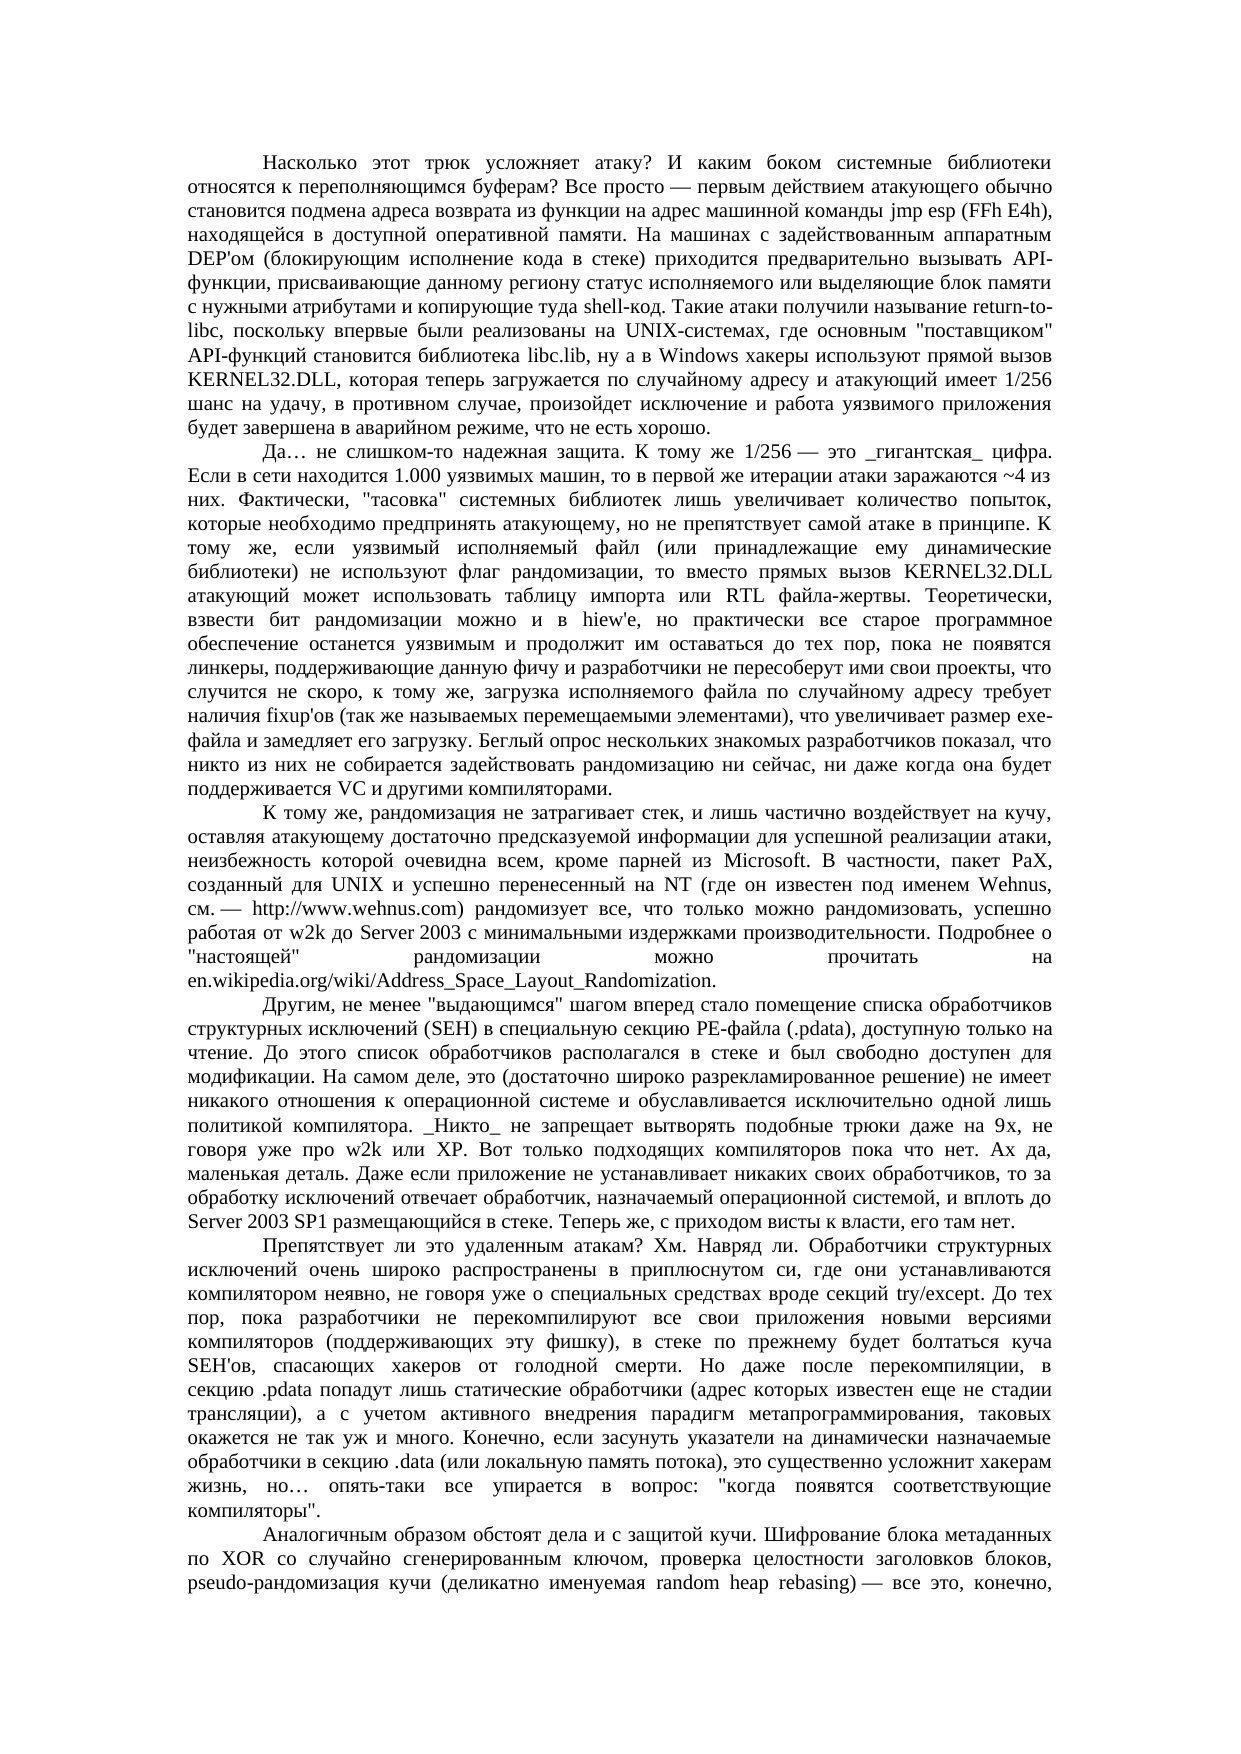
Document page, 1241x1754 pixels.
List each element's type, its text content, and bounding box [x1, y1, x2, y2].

text Да… не слишком-то надежная защита. К тому же 1/256 — это _гигантская_ цифра. Если в сети находится 1.000 уязвимых машин, то в первой же итерации атаки заражаются ~4 из них. Фактически, "тасовка" системных библиотек лишь увеличивает количество попыток, которые необходимо предпринять атакующему, но не препятствует самой атаке в принципе. К тому же, если уязвимый исполняемый файл (или принадлежащие ему динамические библиотеки) не используют флаг рандомизации, то вместо прямых вызов KERNEL32.DLL атакующий может использовать таблицу импорта или RTL файла-жертвы. Теоретически, взвести бит рандомизации можно и в hiew'е, но практически все старое программное обеспечение останется уязвимым и продолжит им оставаться до тех пор, пока не появятся линкеры, поддерживающие данную фичу и разработчики не пересоберут ими свои проекты, что случится не скоро, к тому же, загрузка исполняемого файла по случайному адресу требует наличия fixup'ов (так же называемых перемещаемыми элементами), что увеличивает размер exe-файла и замедляет его загрузку. Беглый опрос нескольких знакомых разработчиков показал, что никто из них не собирается задействовать рандомизацию ни сейчас, ни даже когда она будет поддерживается VC и другими компиляторами. [187, 439, 1053, 800]
text Насколько этот трюк усложняет атаку? И каким боком системные библиотеки относятся к переполняющимся буферам? Все просто — первым действием атакующего обычно становится подмена адреса возврата из функции на адрес машинной команды jmp esp (FFh E4h), находящейся в доступной оперативной памяти. На машинах с задействованным аппаратным DEP'ом (блокирующим исполнение кода в стеке) приходится предварительно вызывать API-функции, присваивающие данному региону статус исполняемого или выделяющие блок памяти с нужными атрибутами и копирующие туда shell-код. Такие атаки получили называние return-to-libc, поскольку впервые были реализованы на UNIX-системах, где основным "поставщиком" API-функций становится библиотека libc.lib, ну а в Windows хакеры используют прямой вызов KERNEL32.DLL, которая теперь загружается по случайному адресу и атакующий имеет 1/256 шанс на удачу, в противном случае, произойдет исключение и работа уязвимого приложения будет завершена в аварийном режиме, что не есть хорошо. [187, 150, 1053, 439]
text К тому же, рандомизация не затрагивает стек, и лишь частично воздействует на кучу, оставляя атакующему достаточно предсказуемой информации для успешной реализации атаки, неизбежность которой очевидна всем, кроме парней из Microsoft. В частности, пакет PaX, созданный для UNIX и успешно перенесенный на NT (где он известен под именем Wehnus, см. — http://www.wehnus.com) рандомизует все, что только можно рандомизовать, успешно работая от w2k до Server 2003 с минимальными издержками производительности. Подробнее о "настоящей" рандомизации можно прочитать на en.wikipedia.org/wiki/Address_Space_Layout_Randomization. [187, 800, 1053, 992]
text Препятствует ли это удаленным атакам? Хм. Навряд ли. Обработчики структурных исключений очень широко распространены в приплюснутом си, где они устанавливаются компилятором неявно, не говоря уже о специальных средствах вроде секций try/except. До тех пор, пока разработчики не перекомпилируют все свои приложения новыми версиями компиляторов (поддерживающих эту фишку), в стеке по прежнему будет болтаться куча SEH'ов, спасающих хакеров от голодной смерти. Но даже после перекомпиляции, в секцию .pdata попадут лишь статические обработчики (адрес которых известен еще не стадии трансляции), а с учетом активного внедрения парадигм метапрограммирования, таковых окажется не так уж и много. Конечно, если засунуть указатели на динамически назначаемые обработчики в секцию .data (или локальную память потока), это существенно усложнит хакерам жизнь, но… опять-таки все упирается в вопрос: "когда появятся соответствующие компиляторы". [187, 1233, 1053, 1522]
text Другим, не менее "выдающимся" шагом вперед стало помещение списка обработчиков структурных исключений (SEH) в специальную секцию PE-файла (.pdata), доступную только на чтение. До этого список обработчиков располагался в стеке и был свободно доступен для модификации. На самом деле, это (достаточно широко разрекламированное решение) не имеет никакого отношения к операционной системе и обуславливается исключительно одной лишь политикой компилятора. _Никто_ не запрещает вытворять подобные трюки даже на 9x, не говоря уже про w2k или XP. Вот только подходящих компиляторов пока что нет. Ах да, маленькая деталь. Даже если приложение не устанавливает никаких своих обработчиков, то за обработку исключений отвечает обработчик, назначаемый операционной системой, и вплоть до Server 2003 SP1 размещающийся в стеке. Теперь же, с приходом висты к власти, его там нет. [187, 992, 1053, 1233]
text Аналогичным образом обстоят дела и с защитой кучи. Шифрование блока метаданных по XOR со случайно сгенерированным ключом, проверка целостности заголовков блоков, pseudo-рандомизация кучи (деликатно именуемая random heap rebasing) — все это, конечно, [187, 1522, 1053, 1594]
